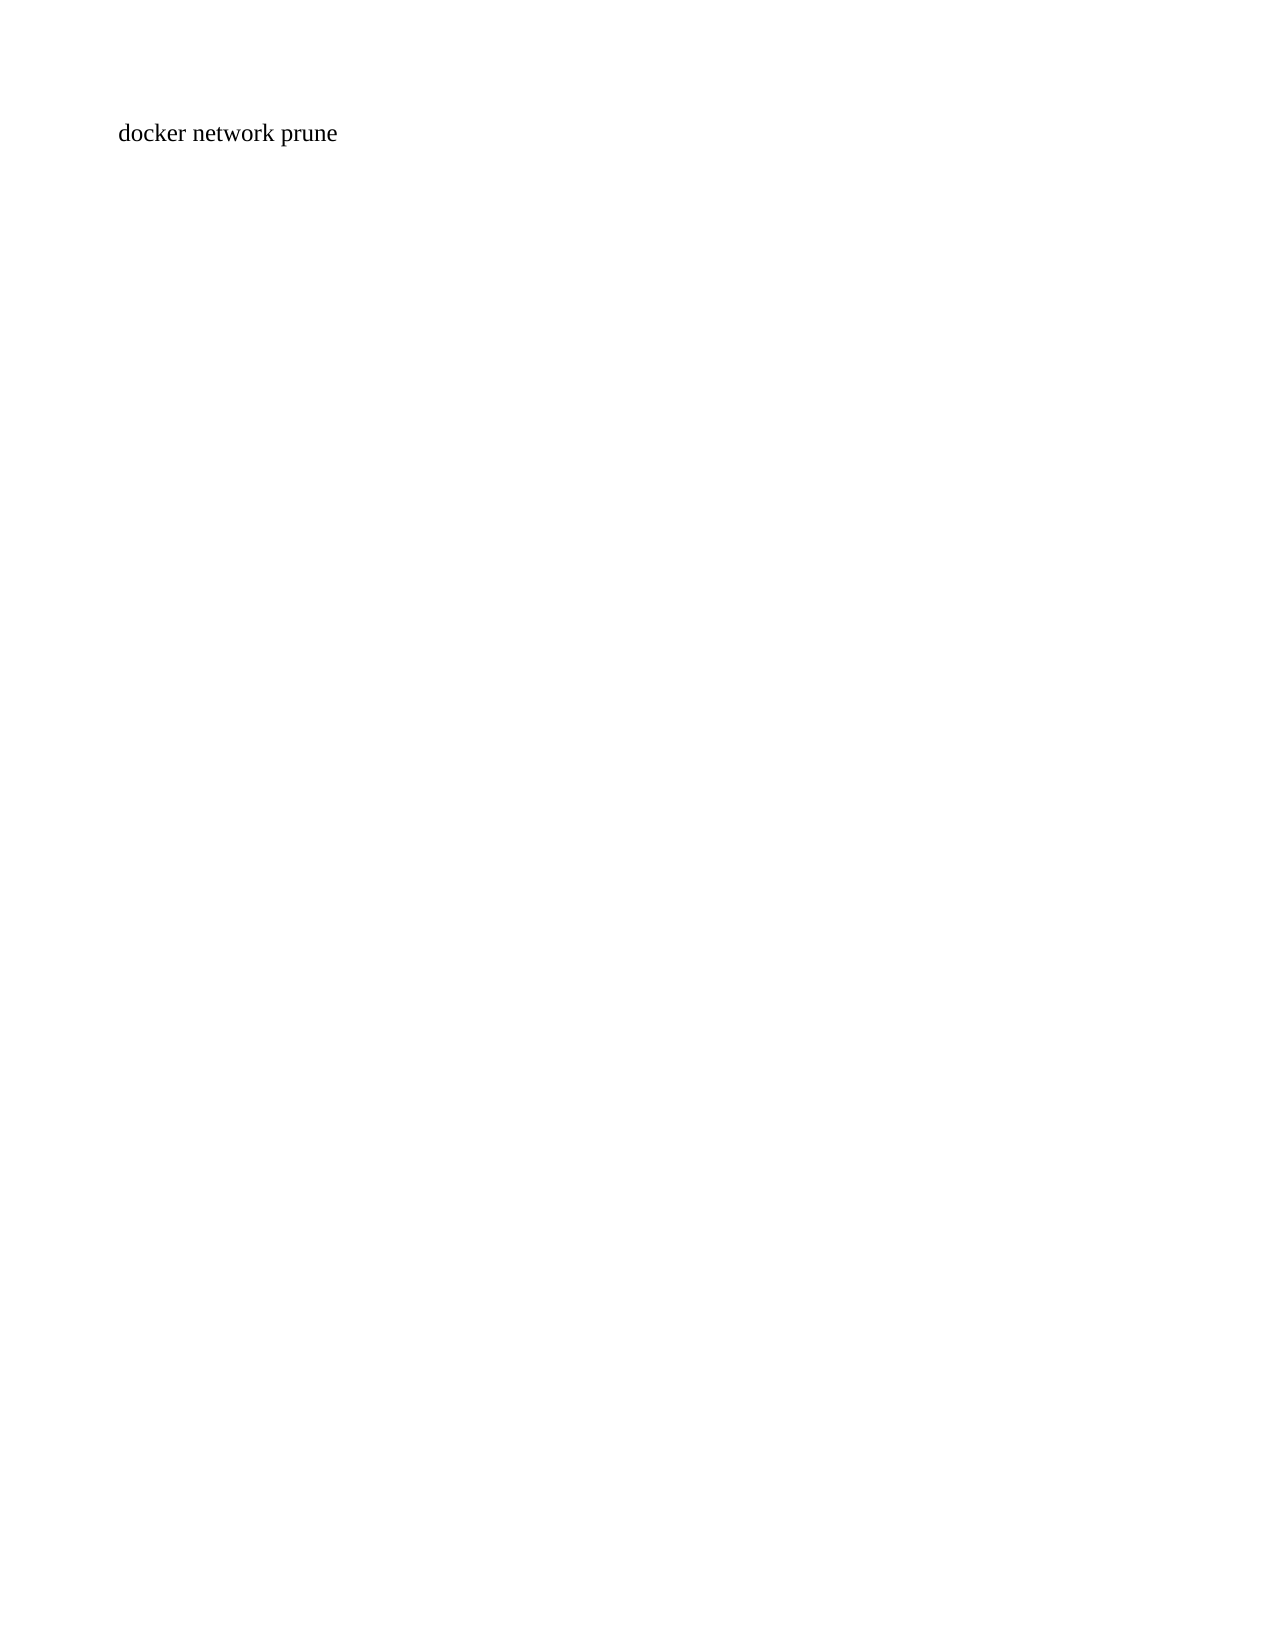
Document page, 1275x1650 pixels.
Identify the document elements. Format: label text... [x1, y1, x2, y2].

text docker network prune [118, 118, 1157, 147]
